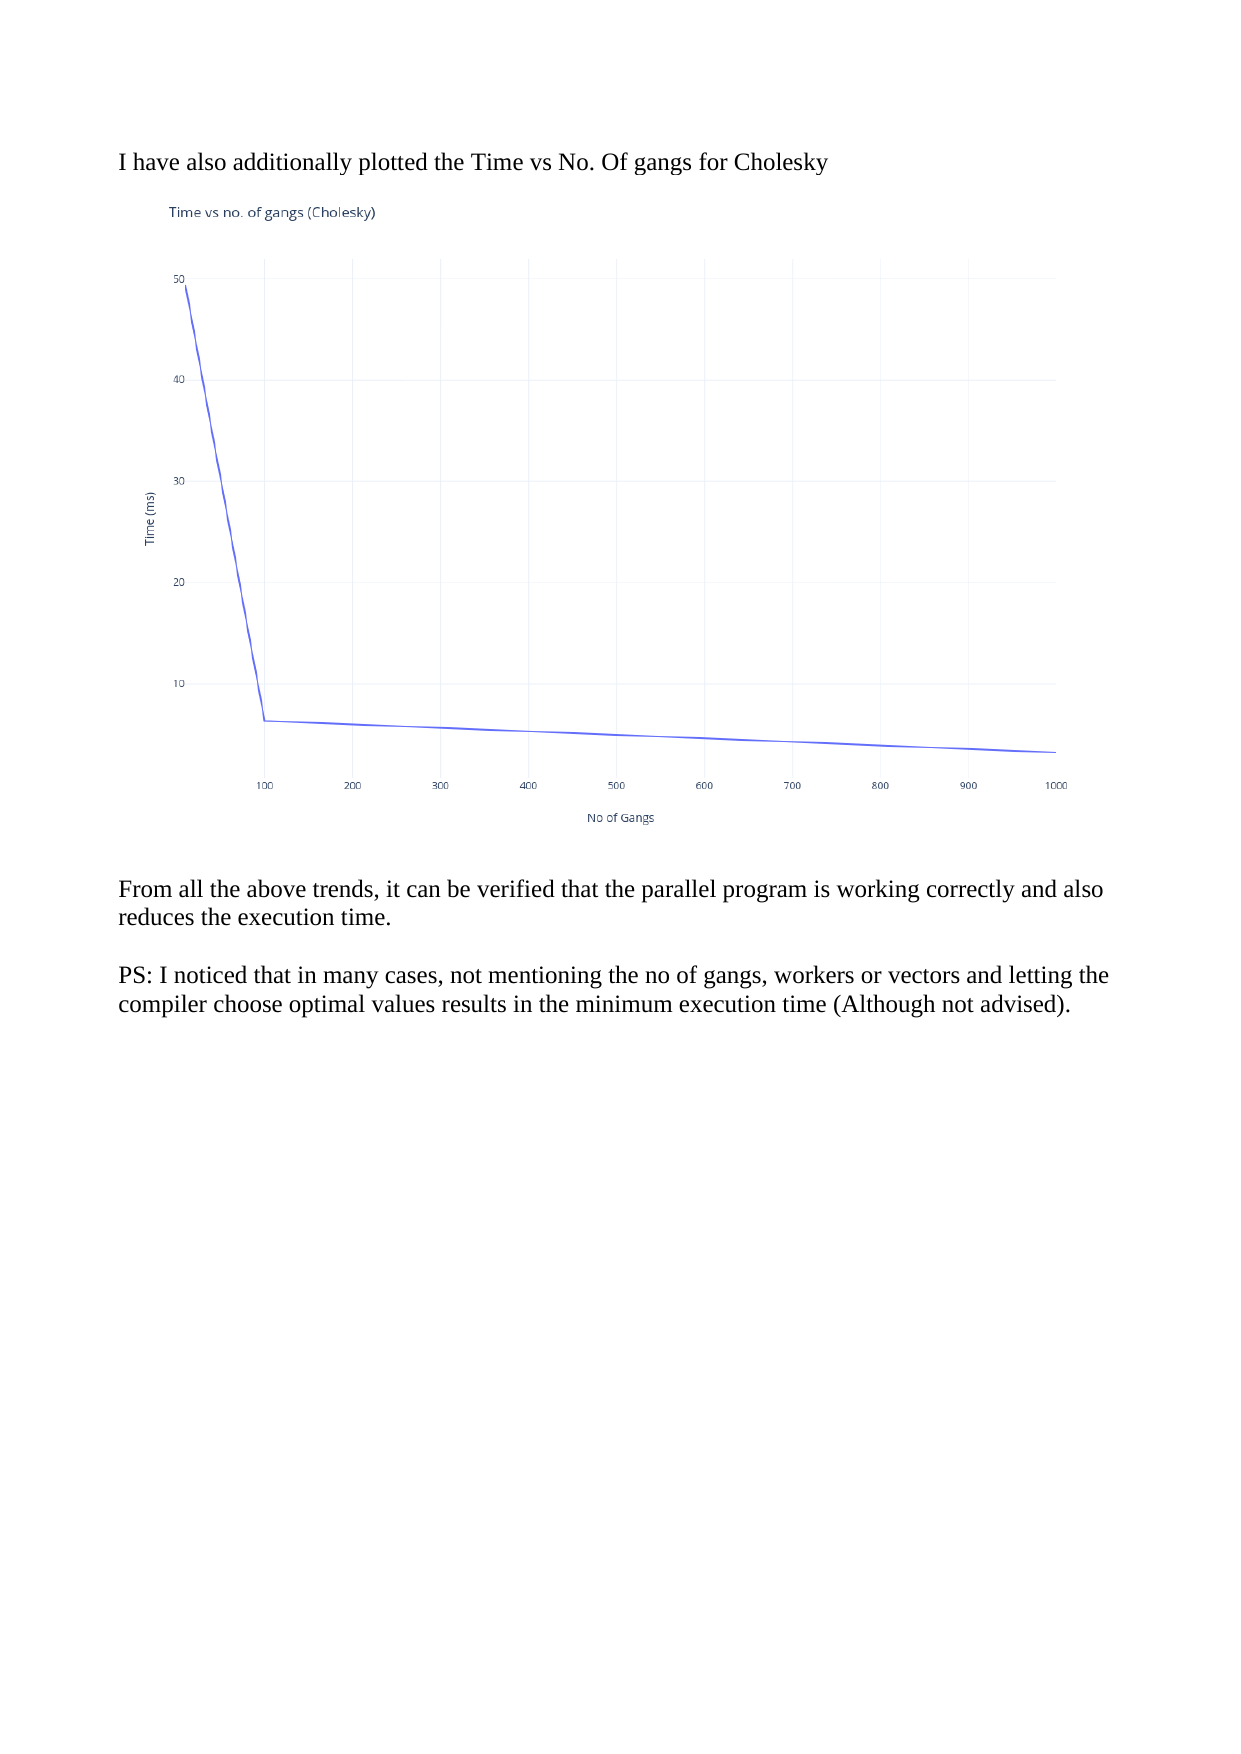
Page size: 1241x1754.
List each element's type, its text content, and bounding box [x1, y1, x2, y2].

text From all the above trends, it can be verified that the parallel program is working correctly and also reduces the execution time. [118, 874, 1122, 931]
text I have also additionally plotted the Time vs No. Of gangs for Cholesky [118, 147, 1122, 175]
picture [118, 175, 1123, 845]
text PS: I noticed that in many cases, not mentioning the no of gangs, workers or vectors and letting the compiler choose optimal values results in the minimum execution time (Although not advised). [118, 960, 1122, 1017]
